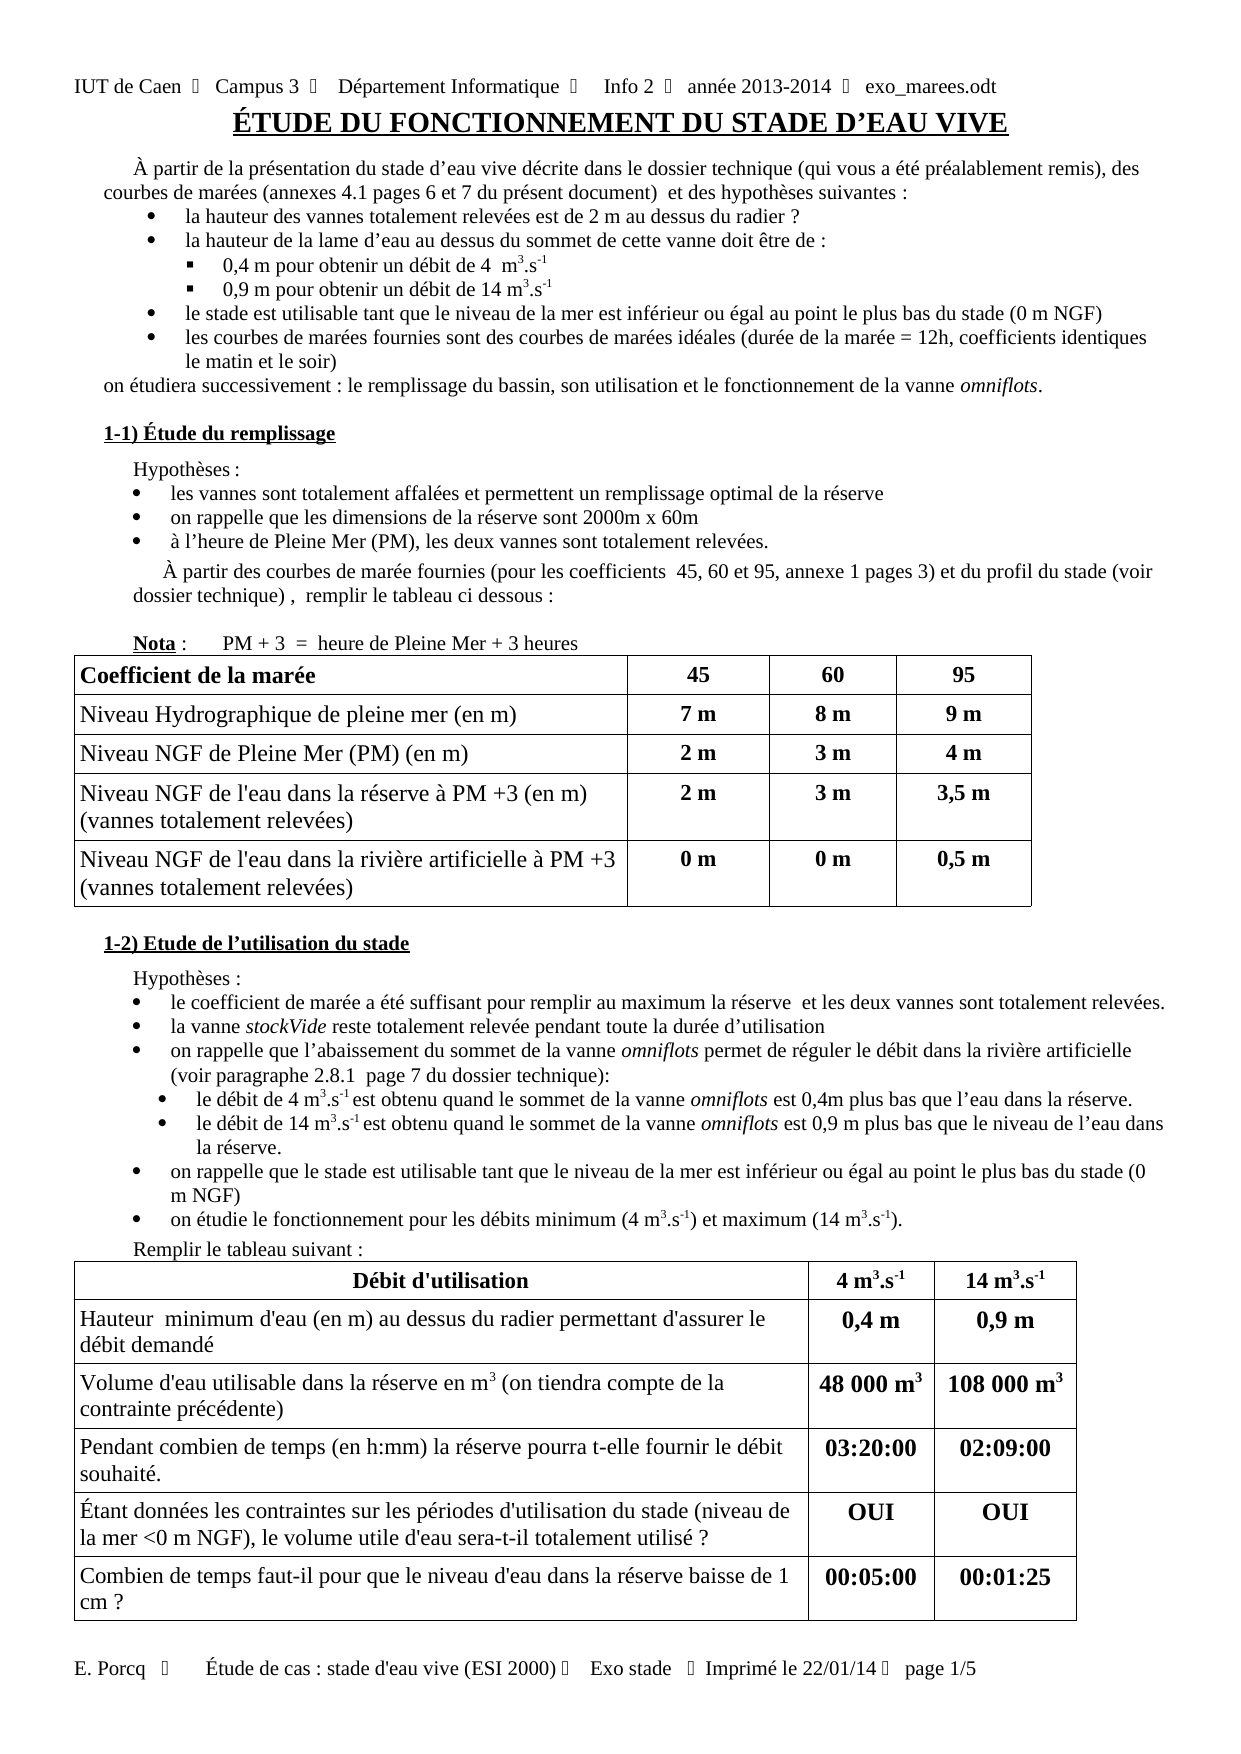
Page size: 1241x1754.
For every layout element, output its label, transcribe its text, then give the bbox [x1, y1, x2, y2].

text À partir des courbes de marée fournies (pour les coefficients 45, 60 et 95, annexe 1 pages 3) et du profil du stade (voir dossier technique) , remplir le tableau ci dessous : [133, 559, 1167, 607]
text on étudiera successivement : le remplissage du bassin, son utilisation et le fonctionnement de la vanne omniflots. [103, 373, 1167, 397]
table_cell Combien de temps faut-il pour que le niveau d'eau dans la réserve baisse de 1 cm ? [75, 1557, 808, 1620]
table_cell 2 m [628, 774, 769, 839]
table_cell 3 m [770, 774, 896, 839]
text Hypothèses : [133, 457, 1167, 481]
table_cell 03:20:00 [809, 1429, 934, 1492]
text À partir de la présentation du stade d’eau vive décrite dans le dossier technique (qui vous a été préalablement remis), des courbes de marées (annexes 4.1 pages 6 et 7 du présent document) et des hypothèses suivantes : [103, 156, 1167, 204]
list la vanne stockVide reste totalement relevée pendant toute la durée d’utilisation [133, 1014, 1167, 1038]
table_cell 48 000 m3 [809, 1364, 934, 1427]
table_cell Niveau NGF de Pleine Mer (PM) (en m) [75, 735, 627, 773]
text Remplir le tableau suivant : [133, 1237, 1167, 1261]
table_cell 02:09:00 [935, 1429, 1076, 1492]
table_header Débit d'utilisation [75, 1262, 808, 1299]
list les vannes sont totalement affalées et permettent un remplissage optimal de la réserve [133, 481, 1167, 505]
table_cell 4 m [897, 735, 1031, 773]
table_header 60 [770, 656, 896, 694]
list le coefficient de marée a été suffisant pour remplir au maximum la réserve et les deux vannes sont totalement relevées. [133, 990, 1167, 1014]
table_cell 7 m [628, 695, 769, 733]
table_cell OUI [935, 1493, 1076, 1556]
list la hauteur de la lame d’eau au dessus du sommet de cette vanne doit être de : [148, 228, 1167, 252]
table_cell Pendant combien de temps (en h:mm) la réserve pourra t-elle fournir le débit souhaité. [75, 1429, 808, 1492]
text 1-2) Etude de l’utilisation du stade [103, 930, 1167, 954]
list on rappelle que les dimensions de la réserve sont 2000m x 60m [133, 505, 1167, 529]
table_cell 0 m [770, 841, 896, 906]
text Hypothèses : [133, 966, 1167, 990]
table_cell Hauteur minimum d'eau (en m) au dessus du radier permettant d'assurer le débit demandé [75, 1300, 808, 1363]
table_header 14 m3.s-1 [935, 1262, 1076, 1299]
table_cell 8 m [770, 695, 896, 733]
table_header 4 m3.s-1 [809, 1262, 934, 1299]
table_cell Étant données les contraintes sur les périodes d'utilisation du stade (niveau de la mer <0 m NGF), le volume utile d'eau sera-t-il totalement utilisé ? [75, 1493, 808, 1556]
list le débit de 4 m3.s-1 est obtenu quand le sommet de la vanne omniflots est 0,4m plus bas que l’eau dans la réserve. [159, 1087, 1167, 1111]
table_cell 3,5 m [897, 774, 1031, 839]
list 0,9 m pour obtenir un débit de 14 m3.s-1 [185, 277, 1167, 301]
table_header Coefficient de la marée [75, 656, 627, 694]
list 0,4 m pour obtenir un débit de 4 m3.s-1 [185, 252, 1167, 277]
table_cell 9 m [897, 695, 1031, 733]
table_cell 00:01:25 [935, 1557, 1076, 1620]
table_cell 00:05:00 [809, 1557, 934, 1620]
table_cell Niveau Hydrographique de pleine mer (en m) [75, 695, 627, 733]
table_cell Niveau NGF de l'eau dans la rivière artificielle à PM +3 (vannes totalement relevées) [75, 841, 627, 906]
table_cell 2 m [628, 735, 769, 773]
table_cell OUI [809, 1493, 934, 1556]
list à l’heure de Pleine Mer (PM), les deux vannes sont totalement relevées. [133, 529, 1167, 553]
text Nota : PM + 3 = heure de Pleine Mer + 3 heures [133, 631, 1167, 655]
list on rappelle que le stade est utilisable tant que le niveau de la mer est inférieur ou égal au point le plus bas du stade (0 m NGF) [133, 1159, 1167, 1207]
text 1-1) Étude du remplissage [103, 421, 1167, 445]
list les courbes de marées fournies sont des courbes de marées idéales (durée de la marée = 12h, coefficients identiques le matin et le soir) [148, 325, 1167, 373]
table_cell 0,4 m [809, 1300, 934, 1363]
table_header 45 [628, 656, 769, 694]
list le stade est utilisable tant que le niveau de la mer est inférieur ou égal au point le plus bas du stade (0 m NGF) [148, 301, 1167, 325]
table_cell 0,9 m [935, 1300, 1076, 1363]
table_cell 0 m [628, 841, 769, 906]
table_cell 0,5 m [897, 841, 1031, 906]
list on rappelle que l’abaissement du sommet de la vanne omniflots permet de réguler le débit dans la rivière artificielle (voir paragraphe 2.8.1 page 7 du dossier technique): [133, 1038, 1167, 1087]
list le débit de 14 m3.s-1 est obtenu quand le sommet de la vanne omniflots est 0,9 m plus bas que le niveau de l’eau dans la réserve. [159, 1111, 1167, 1159]
table_cell 108 000 m3 [935, 1364, 1076, 1427]
table_cell Niveau NGF de l'eau dans la réserve à PM +3 (en m) (vannes totalement relevées) [75, 774, 627, 839]
table_cell 3 m [770, 735, 896, 773]
list la hauteur des vannes totalement relevées est de 2 m au dessus du radier ? [148, 204, 1167, 228]
list on étudie le fonctionnement pour les débits minimum (4 m3.s-1) et maximum (14 m3.s-1). [133, 1207, 1167, 1231]
table_header 95 [897, 656, 1031, 694]
text Étude du fonctionnement du stade d’eau vive [74, 105, 1167, 138]
table_cell Volume d'eau utilisable dans la réserve en m3 (on tiendra compte de la contrainte précédente) [75, 1364, 808, 1427]
